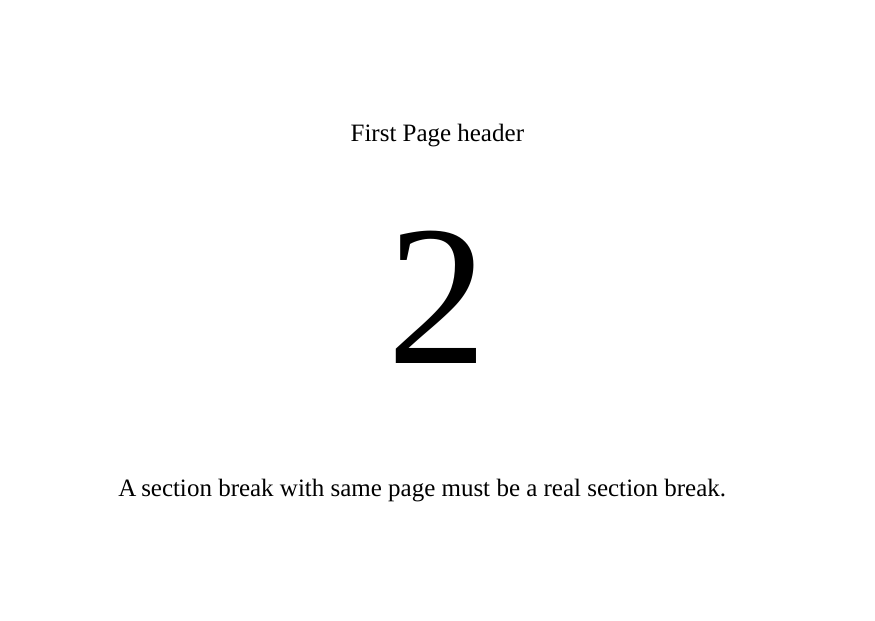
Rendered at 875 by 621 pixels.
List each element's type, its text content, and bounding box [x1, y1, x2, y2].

text 2 [118, 176, 756, 406]
